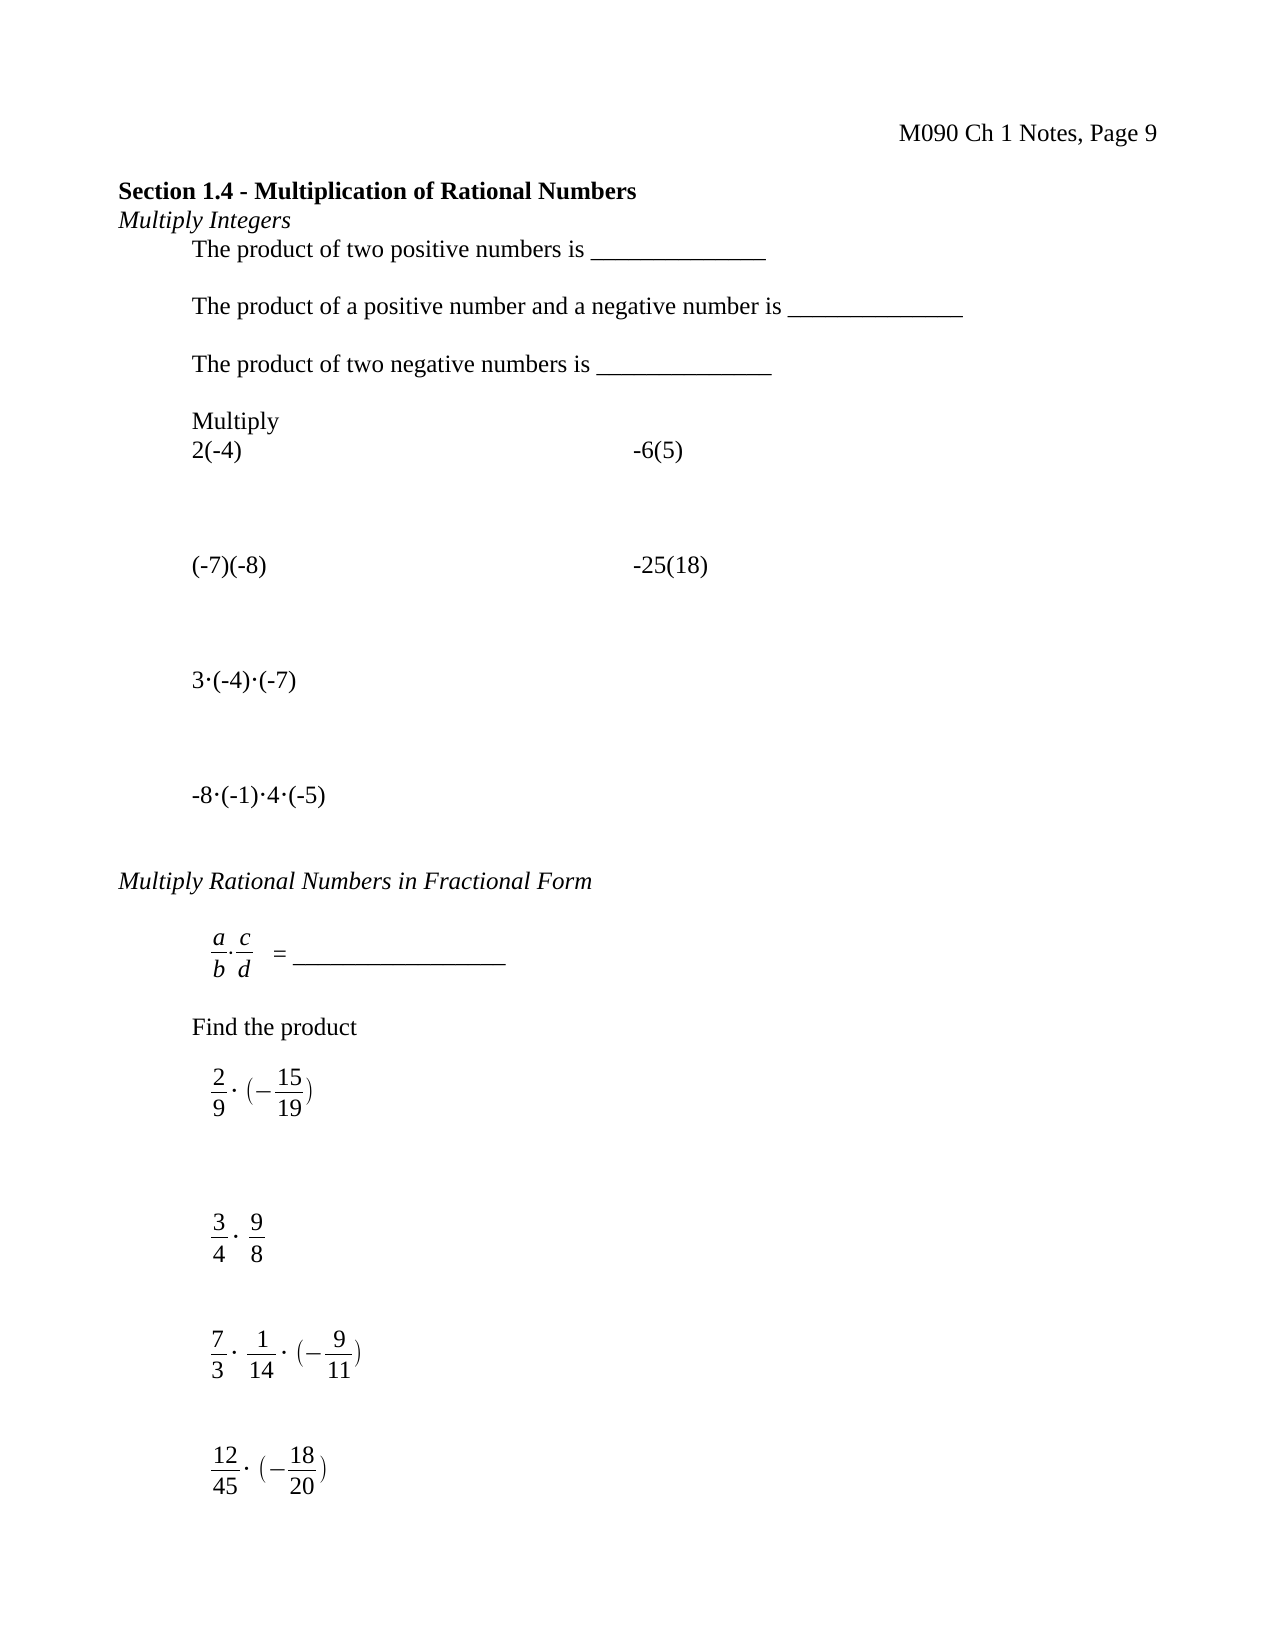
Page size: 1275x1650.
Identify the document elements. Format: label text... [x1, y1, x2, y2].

text The product of a positive number and a negative number is ______________ [118, 291, 1157, 320]
text 2(-4) -6(5) [118, 435, 1157, 464]
text Multiply Rational Numbers in Fractional Form [118, 866, 1157, 895]
text The product of two positive numbers is ______________ [118, 234, 1157, 263]
text Find the product [118, 1012, 1157, 1040]
text Multiply Integers [118, 205, 1157, 234]
text The product of two negative numbers is ______________ [118, 349, 1157, 378]
text = _________________ [118, 924, 1157, 983]
text 3⋅(-4)⋅(-7) [118, 665, 1157, 694]
text (-7)(-8) -25(18) [118, 550, 1157, 579]
text Section 1.4 - Multiplication of Rational Numbers [118, 176, 1157, 205]
text -8⋅(-1)⋅4⋅(-5) [118, 780, 1157, 809]
text Multiply [118, 406, 1157, 435]
